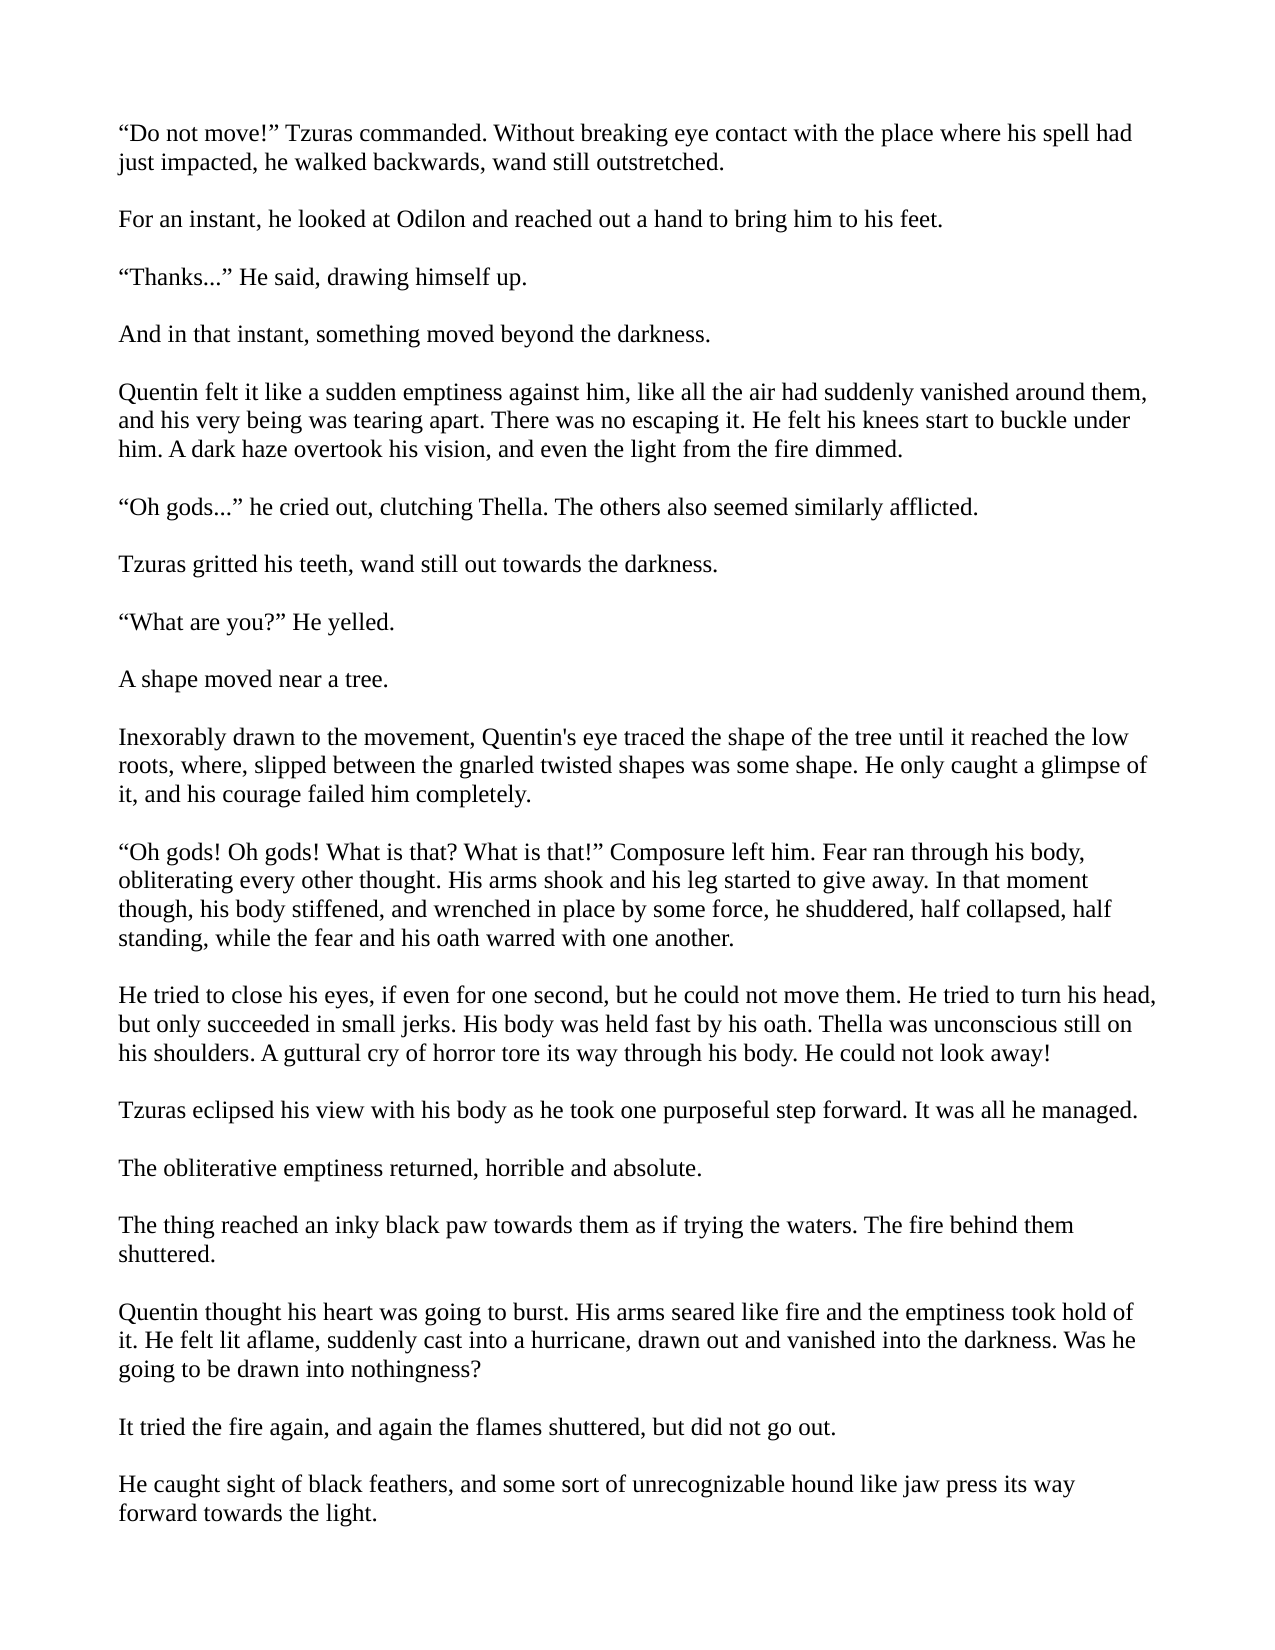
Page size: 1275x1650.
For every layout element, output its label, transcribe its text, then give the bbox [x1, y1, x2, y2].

text Quentin thought his heart was going to burst. His arms seared like fire and the emptiness took hold of it. He felt lit aflame, suddenly cast into a hurricane, drawn out and vanished into the darkness. Was he going to be drawn into nothingness? [118, 1297, 1157, 1383]
text “Thanks...” He said, drawing himself up. [118, 262, 1157, 291]
text “Oh gods! Oh gods! What is that? What is that!” Composure left him. Fear ran through his body, obliterating every other thought. His arms shook and his leg started to give away. In that moment though, his body stiffened, and wrenched in place by some force, he shuddered, half collapsed, half standing, while the fear and his oath warred with one another. [118, 837, 1157, 952]
text It tried the fire again, and again the flames shuttered, but did not go out. [118, 1412, 1157, 1441]
text “Oh gods...” he cried out, clutching Thella. The others also seemed similarly afflicted. [118, 492, 1157, 521]
text And in that instant, something moved beyond the darkness. [118, 319, 1157, 348]
text He tried to close his eyes, if even for one second, but he could not move them. He tried to turn his head, but only succeeded in small jerks. His body was held fast by his oath. Thella was unconscious still on his shoulders. A guttural cry of horror tore its way through his body. He could not look away! [118, 981, 1157, 1067]
text Inexorably drawn to the movement, Quentin's eye traced the shape of the tree until it reached the low roots, where, slipped between the gnarled twisted shapes was some shape. He only caught a glimpse of it, and his courage failed him completely. [118, 722, 1157, 808]
text Quentin felt it like a sudden emptiness against him, like all the air had suddenly vanished around them, and his very being was tearing apart. There was no escaping it. He felt his knees start to buckle under him. A dark haze overtook his vision, and even the light from the fire dimmed. [118, 377, 1157, 463]
text The thing reached an inky black paw towards them as if trying the waters. The fire behind them shuttered. [118, 1211, 1157, 1268]
text Tzuras gritted his teeth, wand still out towards the darkness. [118, 549, 1157, 578]
text He caught sight of black feathers, and some sort of unrecognizable hound like jaw press its way forward towards the light. [118, 1469, 1157, 1527]
text Tzuras eclipsed his view with his body as he took one purposeful step forward. It was all he managed. [118, 1096, 1157, 1124]
text For an instant, he looked at Odilon and reached out a hand to bring him to his feet. [118, 204, 1157, 233]
text A shape moved near a tree. [118, 664, 1157, 693]
text “Do not move!” Tzuras commanded. Without breaking eye contact with the place where his spell had just impacted, he walked backwards, wand still outstretched. [118, 118, 1157, 176]
text “What are you?” He yelled. [118, 607, 1157, 636]
text The obliterative emptiness returned, horrible and absolute. [118, 1153, 1157, 1182]
